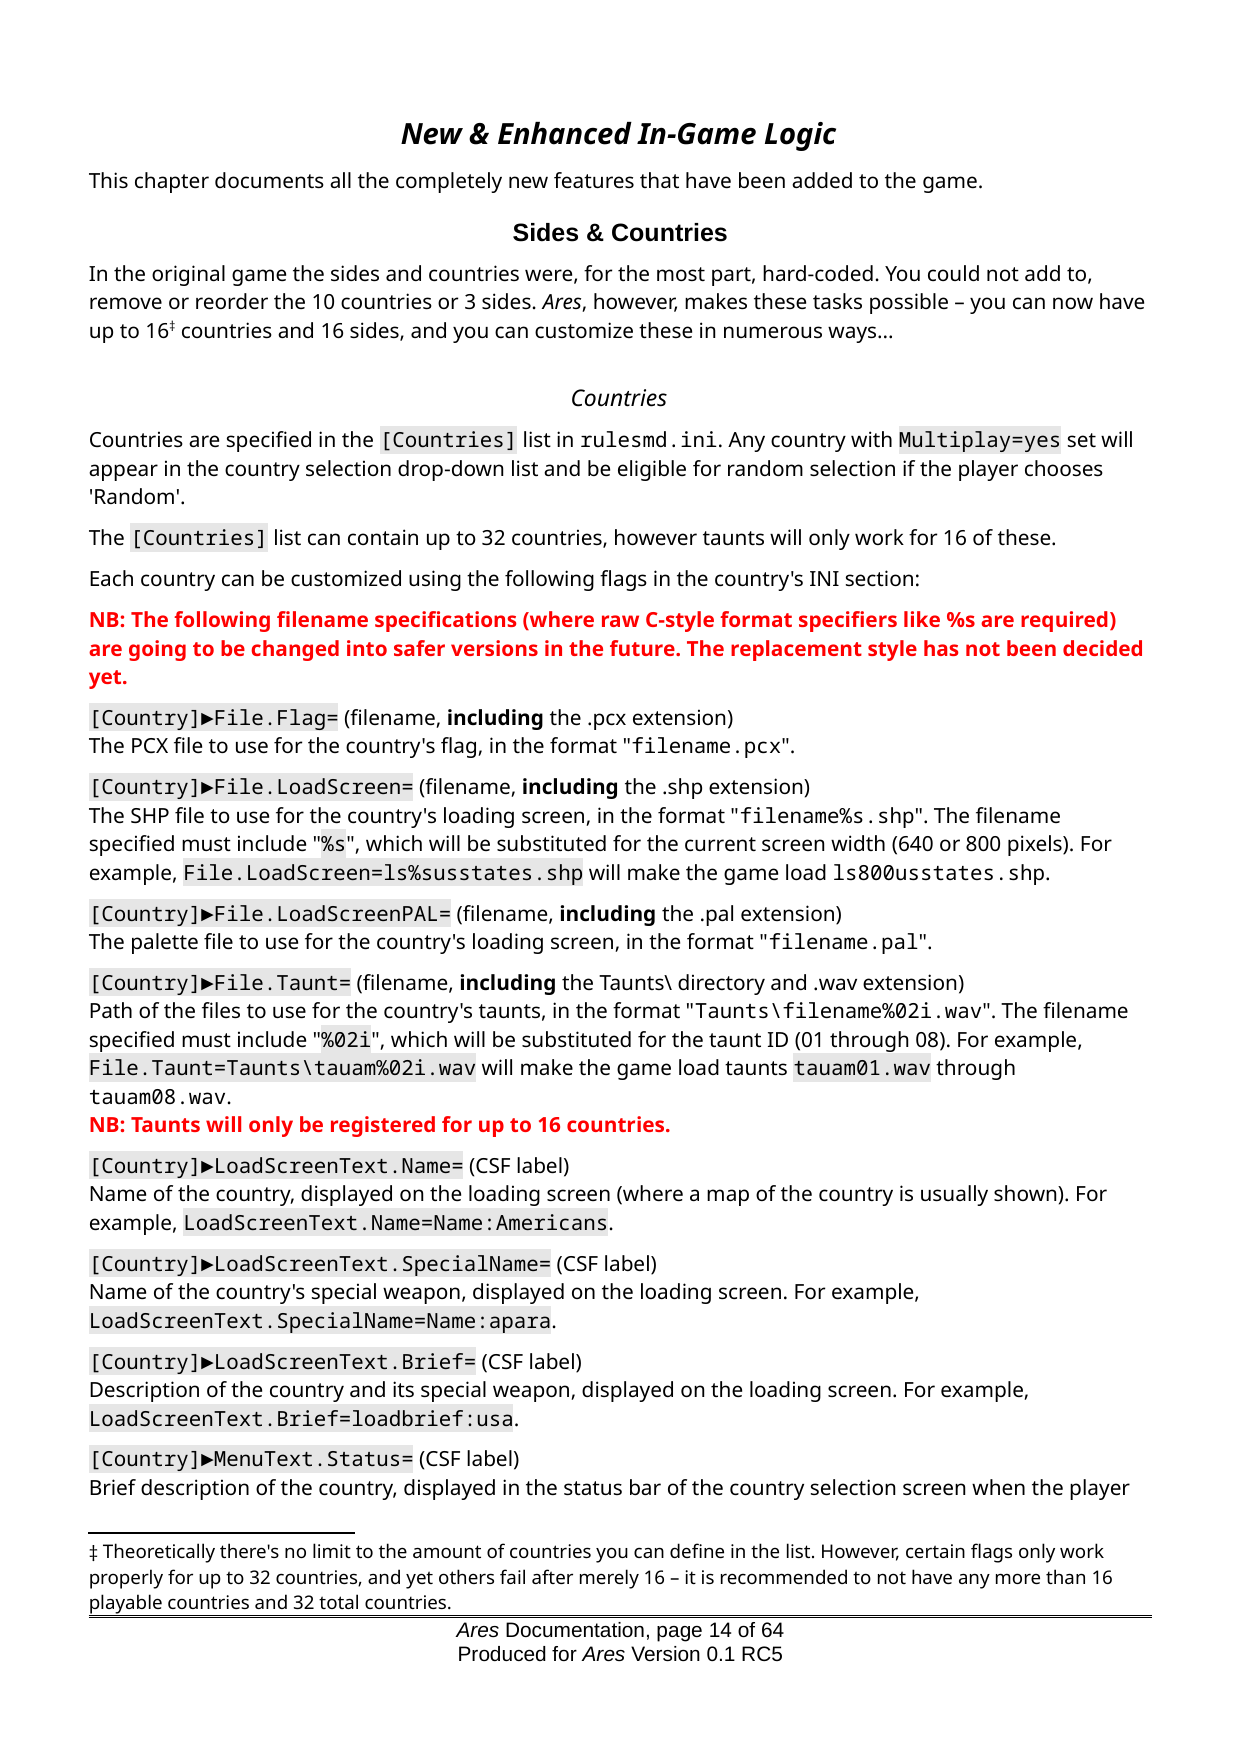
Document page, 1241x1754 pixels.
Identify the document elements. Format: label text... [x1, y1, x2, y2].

subtitle New & Enhanced In-Game Logic [88, 113, 1152, 153]
text [Country]►File.LoadScreen= (filename, including the .shp extension) The SHP file to use for the country's loading screen, in the format "filename%s.shp". The filename specified must include "%s", which will be substituted for the current screen width (640 or 800 pixels). For example, File.LoadScreen=ls%susstates.shp will make the game load ls800usstates.shp. [88, 772, 1152, 886]
text In the original game the sides and countries were, for the most part, hard-coded. You could not add to, remove or reorder the 10 countries or 3 sides. Ares, however, makes these tasks possible – you can now have up to 16 countries and 16 sides, and you can customize these in numerous ways... [88, 259, 1152, 344]
text [Country]►LoadScreenText.Brief= (CSF label) Description of the country and its special weapon, displayed on the loading screen. For example, LoadScreenText.Brief=loadbrief:usa. [88, 1347, 1152, 1432]
text [Country]►File.Flag= (filename, including the .pcx extension) The PCX file to use for the country's flag, in the format "filename.pcx". [88, 703, 1152, 760]
text [Country]►File.LoadScreenPAL= (filename, including the .pal extension) The palette file to use for the country's loading screen, in the format "filename.pal". [88, 899, 1152, 956]
text The [Countries] list can contain up to 32 countries, however taunts will only work for 16 of these. [268, 523, 1152, 552]
text [Country]►MenuText.Status= (CSF label) Brief description of the country, displayed in the status bar of the country selection screen when the player [88, 1444, 1152, 1501]
text NB: The following filename specifications (where raw C-style format specifiers like %s are required) are going to be changed into safer versions in the future. The replacement style has not been decided yet. [88, 605, 1152, 691]
subtitle Countries [88, 382, 1152, 413]
text [Country]►LoadScreenText.Name= (CSF label) Name of the country, displayed on the loading screen (where a map of the country is usually shown). For example, LoadScreenText.Name=Name:Americans. [88, 1151, 1152, 1236]
text Theoretically there's no limit to the amount of countries you can define in the list. However, certain flags only work properly for up to 32 countries, and yet others fail after merely 16 – it is recommended to not have any more than 16 playable countries and 32 total countries. [88, 1539, 1152, 1615]
subtitle Sides & Countries [88, 218, 1152, 247]
text Each country can be customized using the following flags in the country's INI section: [88, 564, 1152, 593]
text [Country]►File.Taunt= (filename, including the Taunts\ directory and .wav extension) Path of the files to use for the country's taunts, in the format "Taunts\filename%02i.wav". The filename specified must include "%02i", which will be substituted for the taunt ID (01 through 08). For example, File.Taunt=Taunts\tauam%02i.wav will make the game load taunts tauam01.wav through tauam08.wav. NB: Taunts will only be registered for up to 16 countries. [88, 968, 1152, 1139]
text Countries are specified in the [Countries] list in rulesmd.ini. Any country with Multiplay=yes set will appear in the country selection drop-down list and be eligible for random selection if the player chooses 'Random'. [88, 426, 1152, 511]
text This chapter documents all the completely new features that have been added to the game. [88, 166, 1152, 194]
text [Country]►LoadScreenText.SpecialName= (CSF label) Name of the country's special weapon, displayed on the loading screen. For example, LoadScreenText.SpecialName=Name:apara. [88, 1249, 1152, 1334]
